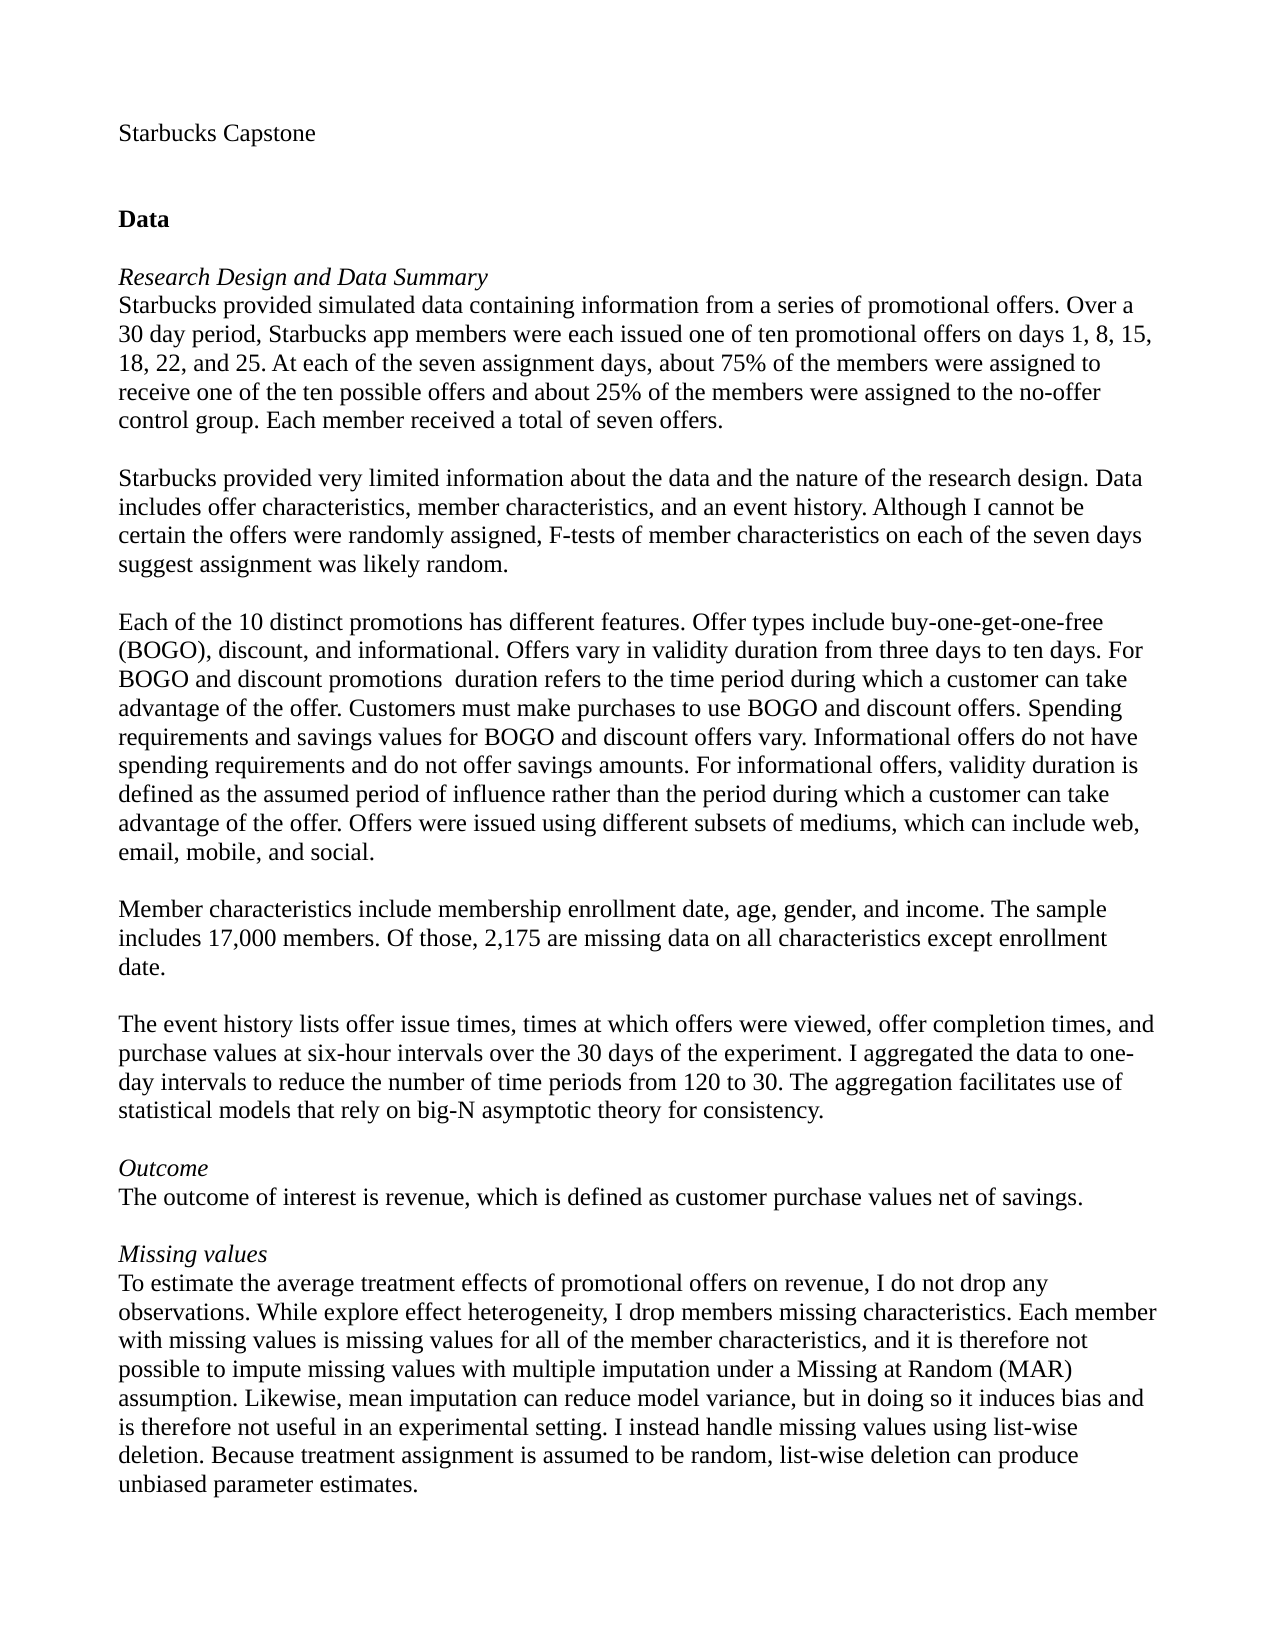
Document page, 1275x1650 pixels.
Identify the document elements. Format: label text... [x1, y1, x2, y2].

text Starbucks provided very limited information about the data and the nature of the research design. Data includes offer characteristics, member characteristics, and an event history. Although I cannot be certain the offers were randomly assigned, F-tests of member characteristics on each of the seven days suggest assignment was likely random. [118, 463, 1157, 578]
text The outcome of interest is revenue, which is defined as customer purchase values net of savings. [118, 1182, 1157, 1211]
text Outcome [118, 1153, 1157, 1182]
text Each of the 10 distinct promotions has different features. Offer types include buy-one-get-one-free (BOGO), discount, and informational. Offers vary in validity duration from three days to ten days. For BOGO and discount promotions duration refers to the time period during which a customer can take advantage of the offer. Customers must make purchases to use BOGO and discount offers. Spending requirements and savings values for BOGO and discount offers vary. Informational offers do not have spending requirements and do not offer savings amounts. For informational offers, validity duration is defined as the assumed period of influence rather than the period during which a customer can take advantage of the offer. Offers were issued using different subsets of mediums, which can include web, email, mobile, and social. [118, 607, 1157, 866]
text Research Design and Data Summary [118, 262, 1157, 291]
text Data [118, 204, 1157, 233]
text Member characteristics include membership enrollment date, age, gender, and income. The sample includes 17,000 members. Of those, 2,175 are missing data on all characteristics except enrollment date. [118, 894, 1157, 981]
text Starbucks provided simulated data containing information from a series of promotional offers. Over a 30 day period, Starbucks app members were each issued one of ten promotional offers on days 1, 8, 15, 18, 22, and 25. At each of the seven assignment days, about 75% of the members were assigned to receive one of the ten possible offers and about 25% of the members were assigned to the no-offer control group. Each member received a total of seven offers. [118, 291, 1157, 434]
text To estimate the average treatment effects of promotional offers on revenue, I do not drop any observations. While explore effect heterogeneity, I drop members missing characteristics. Each member with missing values is missing values for all of the member characteristics, and it is therefore not possible to impute missing values with multiple imputation under a Missing at Random (MAR) assumption. Likewise, mean imputation can reduce model variance, but in doing so it induces bias and is therefore not useful in an experimental setting. I instead handle missing values using list-wise deletion. Because treatment assignment is assumed to be random, list-wise deletion can produce unbiased parameter estimates. [118, 1268, 1157, 1498]
text Missing values [118, 1239, 1157, 1268]
text The event history lists offer issue times, times at which offers were viewed, offer completion times, and purchase values at six-hour intervals over the 30 days of the experiment. I aggregated the data to one-day intervals to reduce the number of time periods from 120 to 30. The aggregation facilitates use of statistical models that rely on big-N asymptotic theory for consistency. [118, 1009, 1157, 1124]
text Starbucks Capstone [118, 118, 1157, 147]
